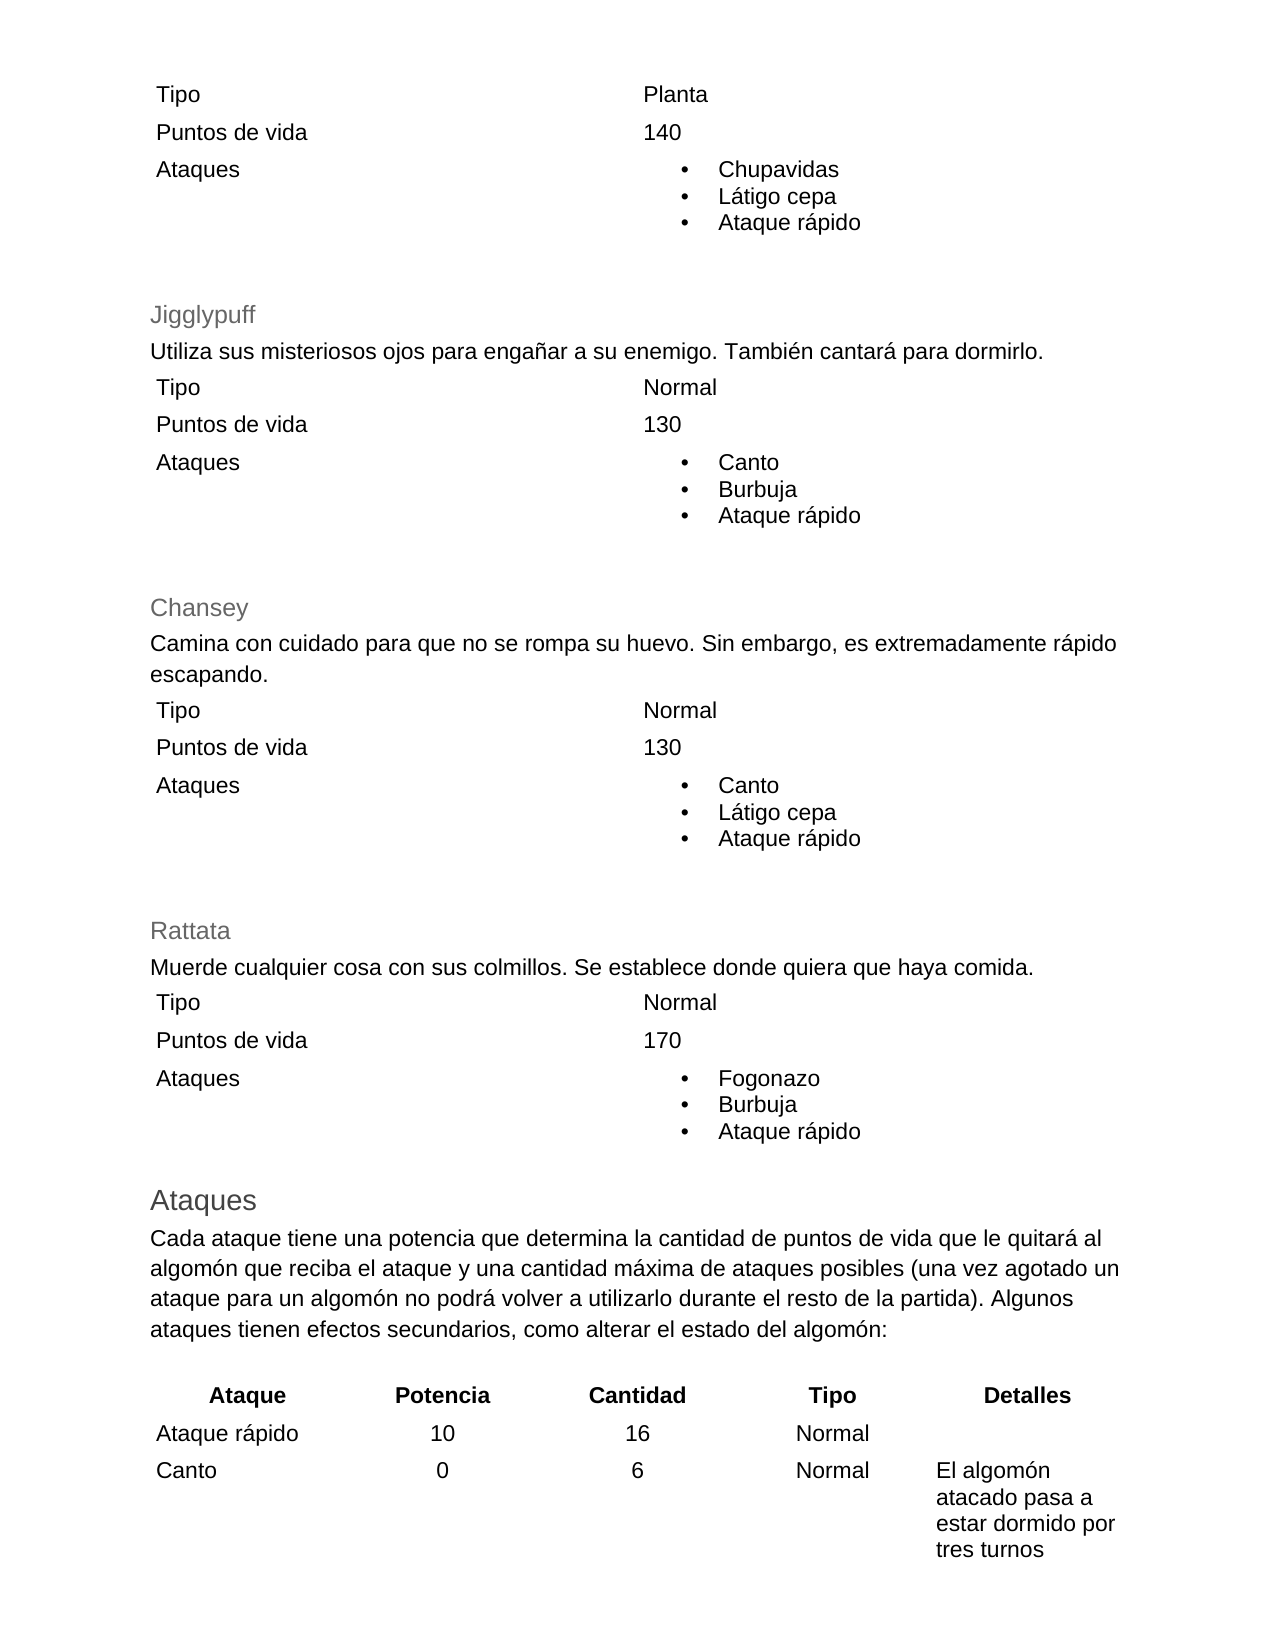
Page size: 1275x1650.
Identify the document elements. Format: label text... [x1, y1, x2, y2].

text Chansey [150, 593, 1125, 622]
text Rattata [150, 916, 1125, 945]
table_cell Puntos de vida [150, 113, 637, 151]
text Muerde cualquier cosa con sus colmillos. Se establece donde quiera que haya comida. [150, 953, 1125, 980]
table_cell Canto [150, 1452, 345, 1568]
table_cell Ataque rápido [150, 1414, 345, 1452]
table_header Detalles [930, 1376, 1125, 1414]
table_cell Puntos de vida [150, 729, 637, 766]
table_cell Ataques [150, 1059, 637, 1150]
table_header Tipo [150, 691, 637, 729]
table_header Tipo [735, 1376, 930, 1414]
table_cell Puntos de vida [150, 406, 637, 443]
text Cada ataque tiene una potencia que determina la cantidad de puntos de vida que le quitará al algomón que reciba el ataque y una cantidad máxima de ataques posibles (una vez agotado un ataque para un algomón no podrá volver a utilizarlo durante el resto de la partida). Algunos ataques tienen efectos secundarios, como alterar el estado del algomón: [150, 1225, 1125, 1342]
table_cell Canto Látigo cepa Ataque rápido [638, 766, 1125, 857]
table_cell Fogonazo Burbuja Ataque rápido [638, 1059, 1125, 1150]
text Jigglypuff [150, 301, 1125, 329]
table_cell Ataques [150, 151, 637, 241]
table_cell El algomón atacado pasa a estar dormido por tres turnos [930, 1452, 1125, 1568]
table_cell Chupavidas Látigo cepa Ataque rápido [638, 151, 1125, 241]
table_cell 170 [638, 1021, 1125, 1059]
table_cell 0 [345, 1452, 540, 1568]
table_cell Normal [735, 1414, 930, 1452]
table_header Tipo [150, 984, 637, 1021]
table_header Potencia [345, 1376, 540, 1414]
text Ataques [150, 1183, 1125, 1217]
table_cell Ataques [150, 766, 637, 857]
table_cell Normal [735, 1452, 930, 1568]
table_cell 16 [540, 1414, 735, 1452]
table_header Normal [638, 691, 1125, 729]
table_cell Puntos de vida [150, 1021, 637, 1059]
table_cell 6 [540, 1452, 735, 1568]
table_header Ataque [150, 1376, 345, 1414]
table_header Cantidad [540, 1376, 735, 1414]
table_cell [930, 1414, 1125, 1452]
table_header Tipo [150, 75, 637, 113]
table_cell Canto Burbuja Ataque rápido [638, 444, 1125, 534]
table_header Planta [638, 75, 1125, 113]
table_header Tipo [150, 368, 637, 406]
table_header Normal [638, 368, 1125, 406]
text Utiliza sus misteriosos ojos para engañar a su enemigo. También cantará para dormirlo. [150, 338, 1125, 364]
table_cell 130 [638, 406, 1125, 443]
table_cell Ataques [150, 444, 637, 534]
table_cell 140 [638, 113, 1125, 151]
text Camina con cuidado para que no se rompa su huevo. Sin embargo, es extremadamente rápido escapando. [150, 630, 1125, 687]
table_cell 130 [638, 729, 1125, 766]
table_cell 10 [345, 1414, 540, 1452]
table_header Normal [638, 984, 1125, 1021]
